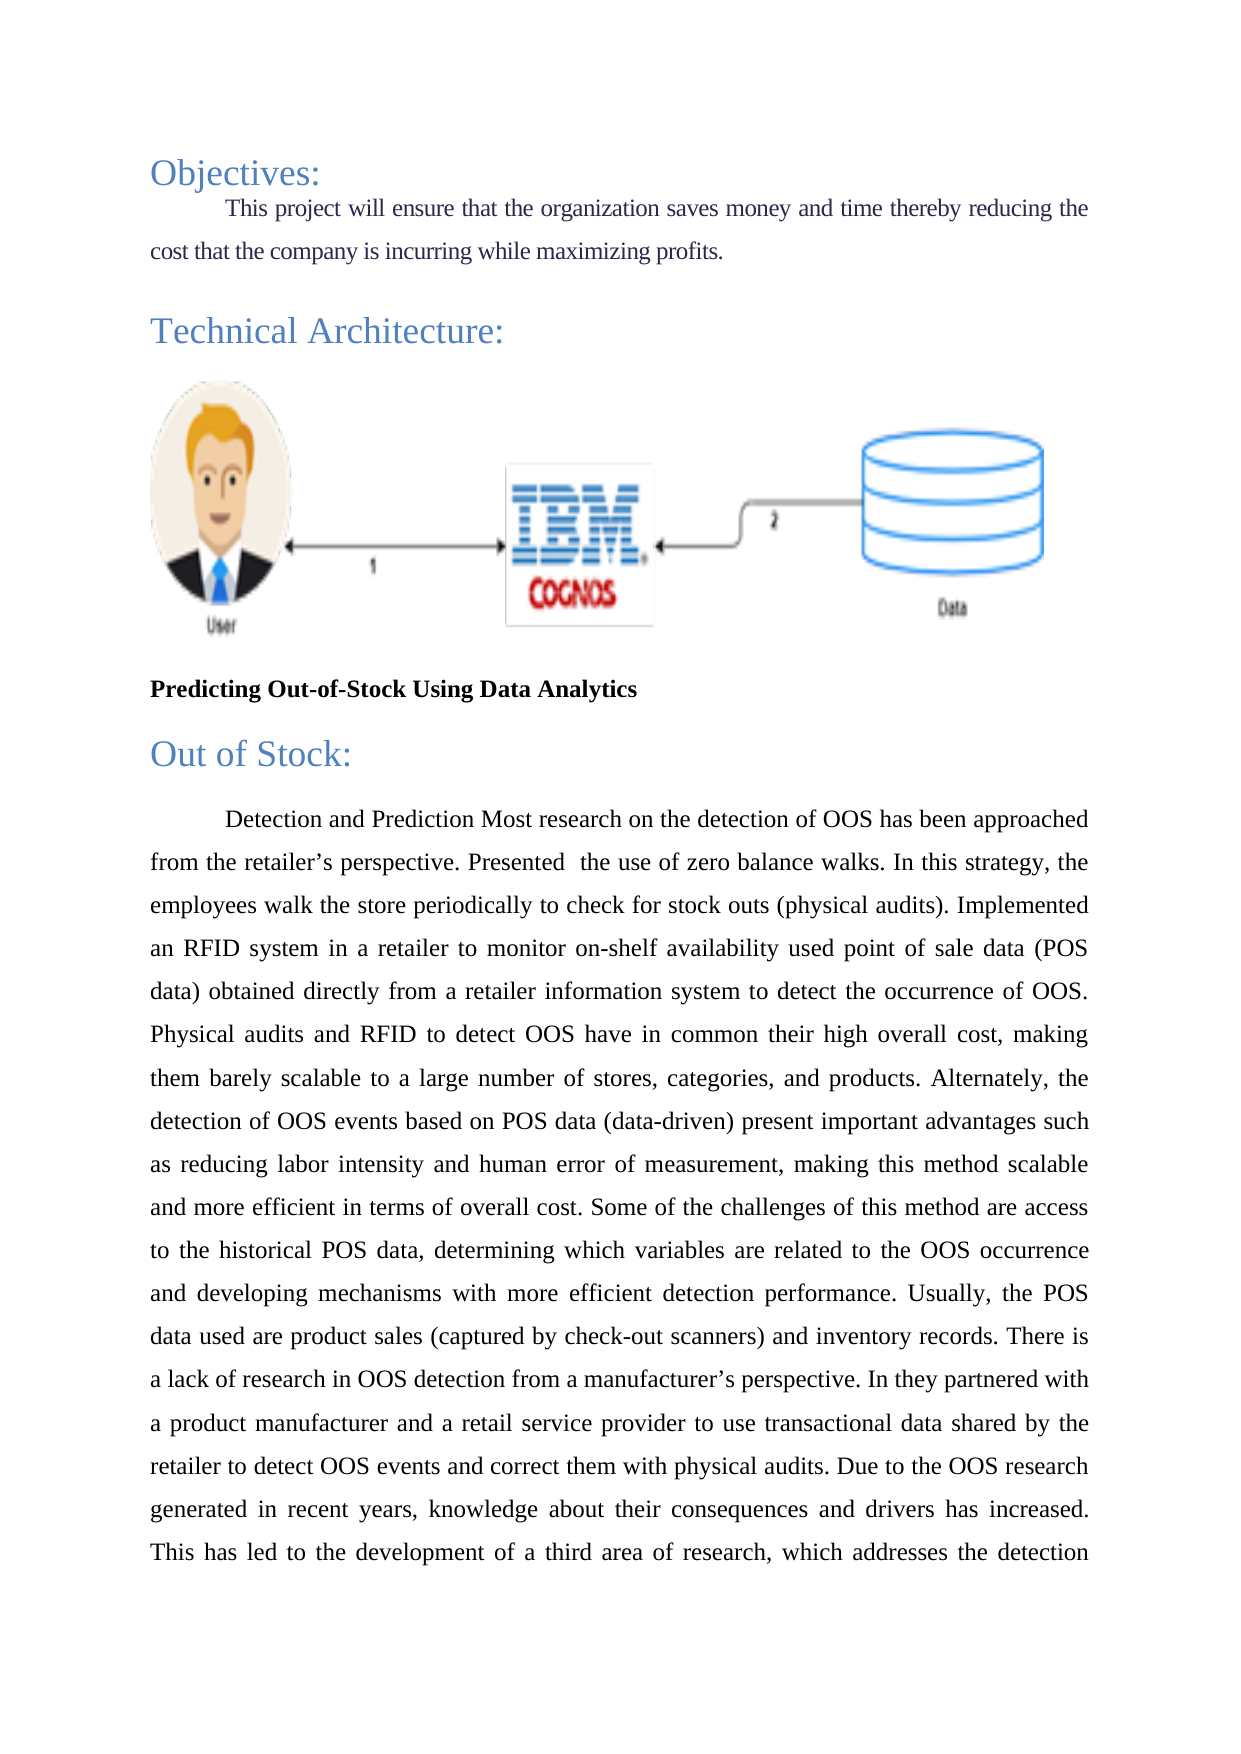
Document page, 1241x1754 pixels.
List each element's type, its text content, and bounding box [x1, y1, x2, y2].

text Detection and Prediction Most research on the detection of OOS has been approached from the retailer’s perspective. Presented the use of zero balance walks. In this strategy, the employees walk the store periodically to check for stock outs (physical audits). Implemented an RFID system in a retailer to monitor on-shelf availability used point of sale data (POS data) obtained directly from a retailer information system to detect the occurrence of OOS. Physical audits and RFID to detect OOS have in common their high overall cost, making them barely scalable to a large number of stores, categories, and products. Alternately, the detection of OOS events based on POS data (data-driven) present important advantages such as reducing labor intensity and human error of measurement, making this method scalable and more efficient in terms of overall cost. Some of the challenges of this method are access to the historical POS data, determining which variables are related to the OOS occurrence and developing mechanisms with more efficient detection performance. Usually, the POS data used are product sales (captured by check-out scanners) and inventory records. There is a lack of research in OOS detection from a manufacturer’s perspective. In they partnered with a product manufacturer and a retail service provider to use transactional data shared by the retailer to detect OOS events and correct them with physical audits. Due to the OOS research generated in recent years, knowledge about their consequences and drivers has increased. This has led to the development of a third area of research, which addresses the detection [150, 804, 1090, 1566]
text Predicting Out-of-Stock Using Data Analytics [150, 674, 1090, 702]
text Out of Stock: [150, 732, 1090, 775]
text Technical Architecture: [150, 308, 1090, 351]
text Objectives: [150, 150, 1090, 193]
text This project will ensure that the organization saves money and time thereby reducing the cost that the company is incurring while maximizing profits. [150, 193, 1090, 265]
picture [150, 380, 1044, 645]
